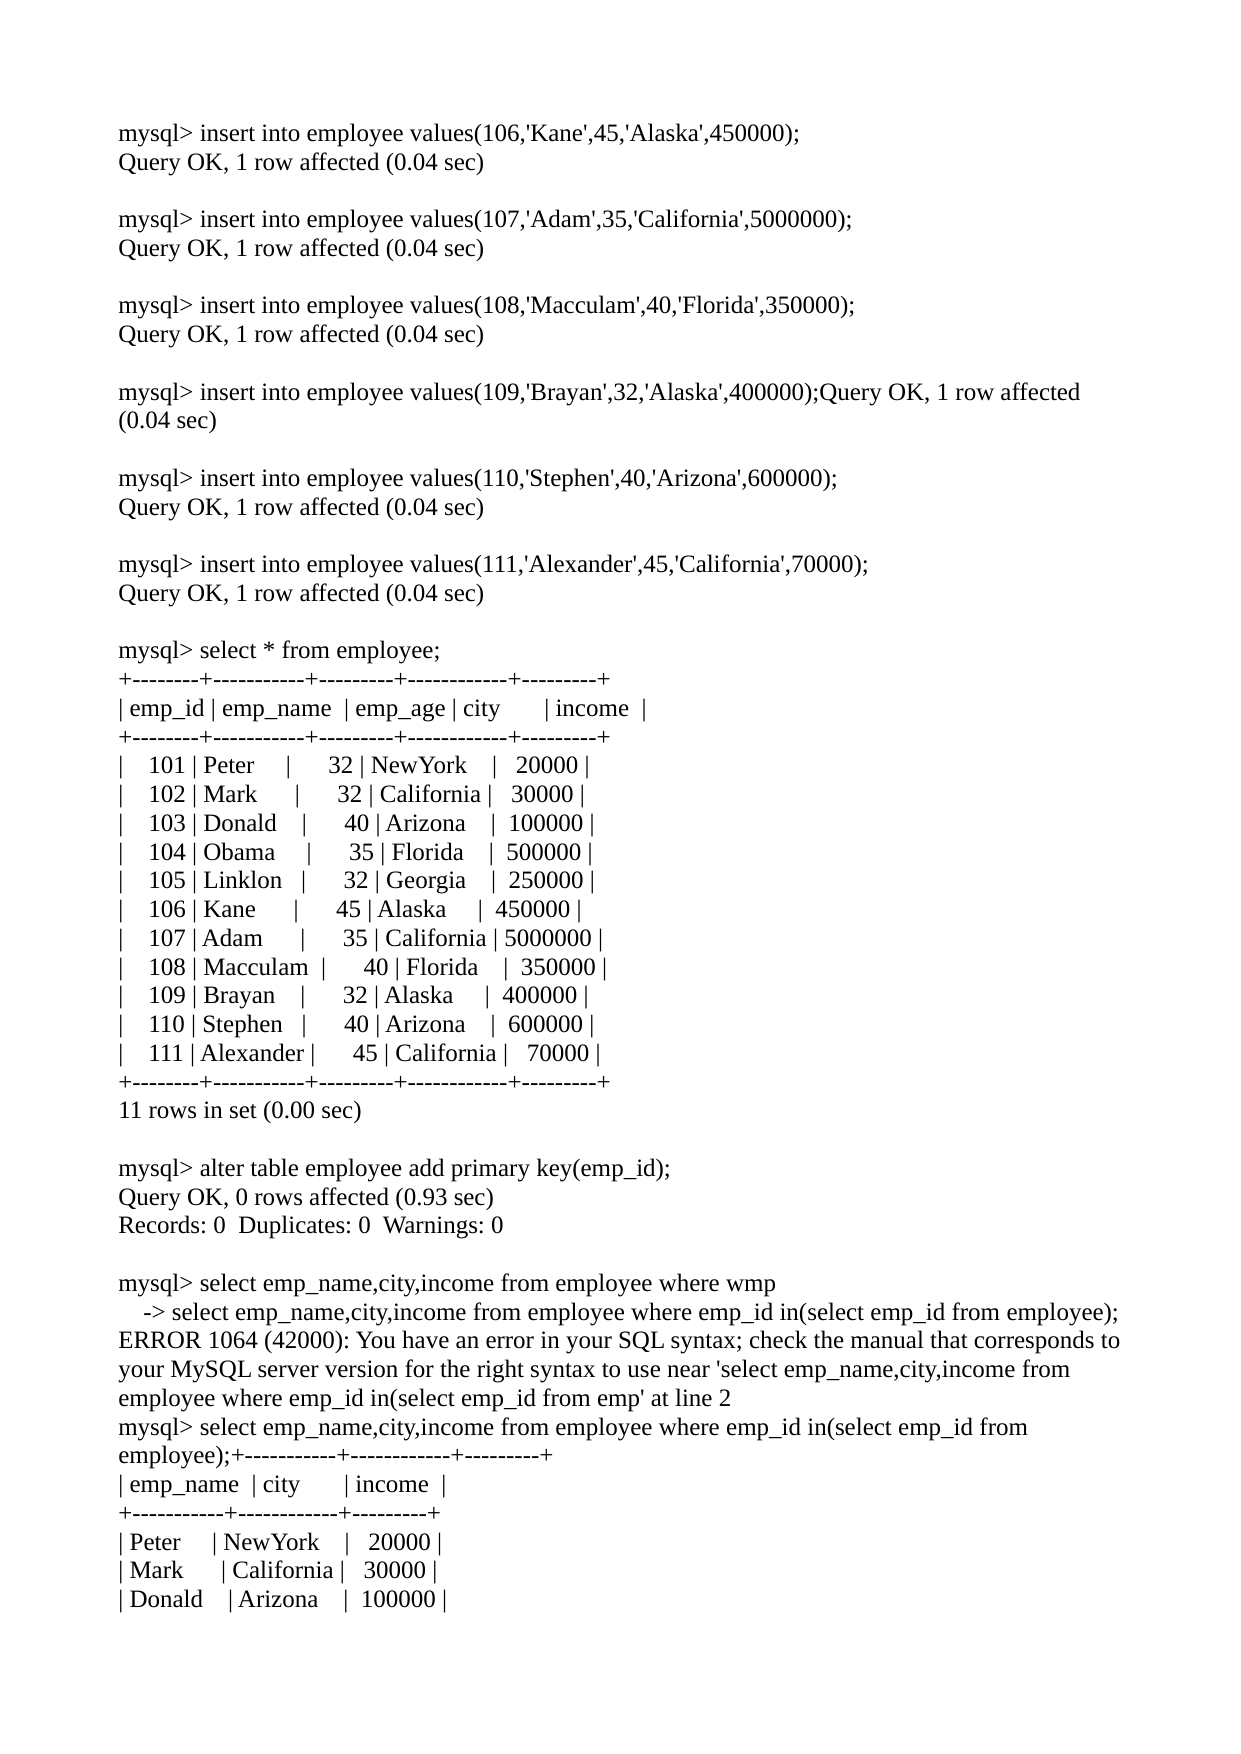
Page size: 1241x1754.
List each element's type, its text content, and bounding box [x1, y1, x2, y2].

text +--------+-----------+---------+------------+---------+ [118, 664, 1122, 693]
text mysql> insert into employee values(110,'Stephen',40,'Arizona',600000); [118, 463, 1122, 492]
text Query OK, 1 row affected (0.04 sec) [118, 233, 1122, 262]
text Query OK, 0 rows affected (0.93 sec) [118, 1182, 1122, 1211]
text ERROR 1064 (42000): You have an error in your SQL syntax; check the manual that corresponds to your MySQL server version for the right syntax to use near 'select emp_name,city,income from employee where emp_id in(select emp_id from emp' at line 2 [118, 1326, 1122, 1412]
text | 102 | Mark | 32 | California | 30000 | [118, 779, 1122, 808]
text mysql> insert into employee values(111,'Alexander',45,'California',70000); [118, 549, 1122, 578]
text mysql> insert into employee values(106,'Kane',45,'Alaska',450000); [118, 118, 1122, 147]
text mysql> insert into employee values(109,'Brayan',32,'Alaska',400000);Query OK, 1 row affected (0.04 sec) [118, 377, 1122, 434]
text 11 rows in set (0.00 sec) [118, 1096, 1122, 1124]
text Query OK, 1 row affected (0.04 sec) [118, 578, 1122, 607]
text mysql> select emp_name,city,income from employee where emp_id in(select emp_id from employee);+-----------+------------+---------+ [118, 1412, 1122, 1469]
text Query OK, 1 row affected (0.04 sec) [118, 492, 1122, 521]
text Query OK, 1 row affected (0.04 sec) [118, 319, 1122, 348]
text | emp_name | city | income | [118, 1469, 1122, 1498]
text | 101 | Peter | 32 | NewYork | 20000 | [118, 751, 1122, 779]
text | Donald | Arizona | 100000 | [118, 1584, 1122, 1613]
text | 108 | Macculam | 40 | Florida | 350000 | [118, 952, 1122, 981]
text | Peter | NewYork | 20000 | [118, 1527, 1122, 1556]
text mysql> insert into employee values(107,'Adam',35,'California',5000000); [118, 204, 1122, 233]
text | 111 | Alexander | 45 | California | 70000 | [118, 1038, 1122, 1067]
text | 106 | Kane | 45 | Alaska | 450000 | [118, 894, 1122, 923]
text | 104 | Obama | 35 | Florida | 500000 | [118, 837, 1122, 866]
text | 110 | Stephen | 40 | Arizona | 600000 | [118, 1009, 1122, 1038]
text -> select emp_name,city,income from employee where emp_id in(select emp_id from employee); [118, 1297, 1122, 1326]
text | 107 | Adam | 35 | California | 5000000 | [118, 923, 1122, 952]
text mysql> select * from employee; [118, 636, 1122, 664]
text | 103 | Donald | 40 | Arizona | 100000 | [118, 808, 1122, 837]
text +--------+-----------+---------+------------+---------+ [118, 1067, 1122, 1096]
text mysql> select emp_name,city,income from employee where wmp [118, 1268, 1122, 1297]
text mysql> alter table employee add primary key(emp_id); [118, 1153, 1122, 1182]
text +--------+-----------+---------+------------+---------+ [118, 722, 1122, 751]
text | Mark | California | 30000 | [118, 1556, 1122, 1584]
text Query OK, 1 row affected (0.04 sec) [118, 147, 1122, 176]
text | emp_id | emp_name | emp_age | city | income | [118, 693, 1122, 722]
text | 105 | Linklon | 32 | Georgia | 250000 | [118, 866, 1122, 894]
text +-----------+------------+---------+ [118, 1498, 1122, 1527]
text mysql> insert into employee values(108,'Macculam',40,'Florida',350000); [118, 291, 1122, 319]
text Records: 0 Duplicates: 0 Warnings: 0 [118, 1211, 1122, 1239]
text | 109 | Brayan | 32 | Alaska | 400000 | [118, 981, 1122, 1009]
